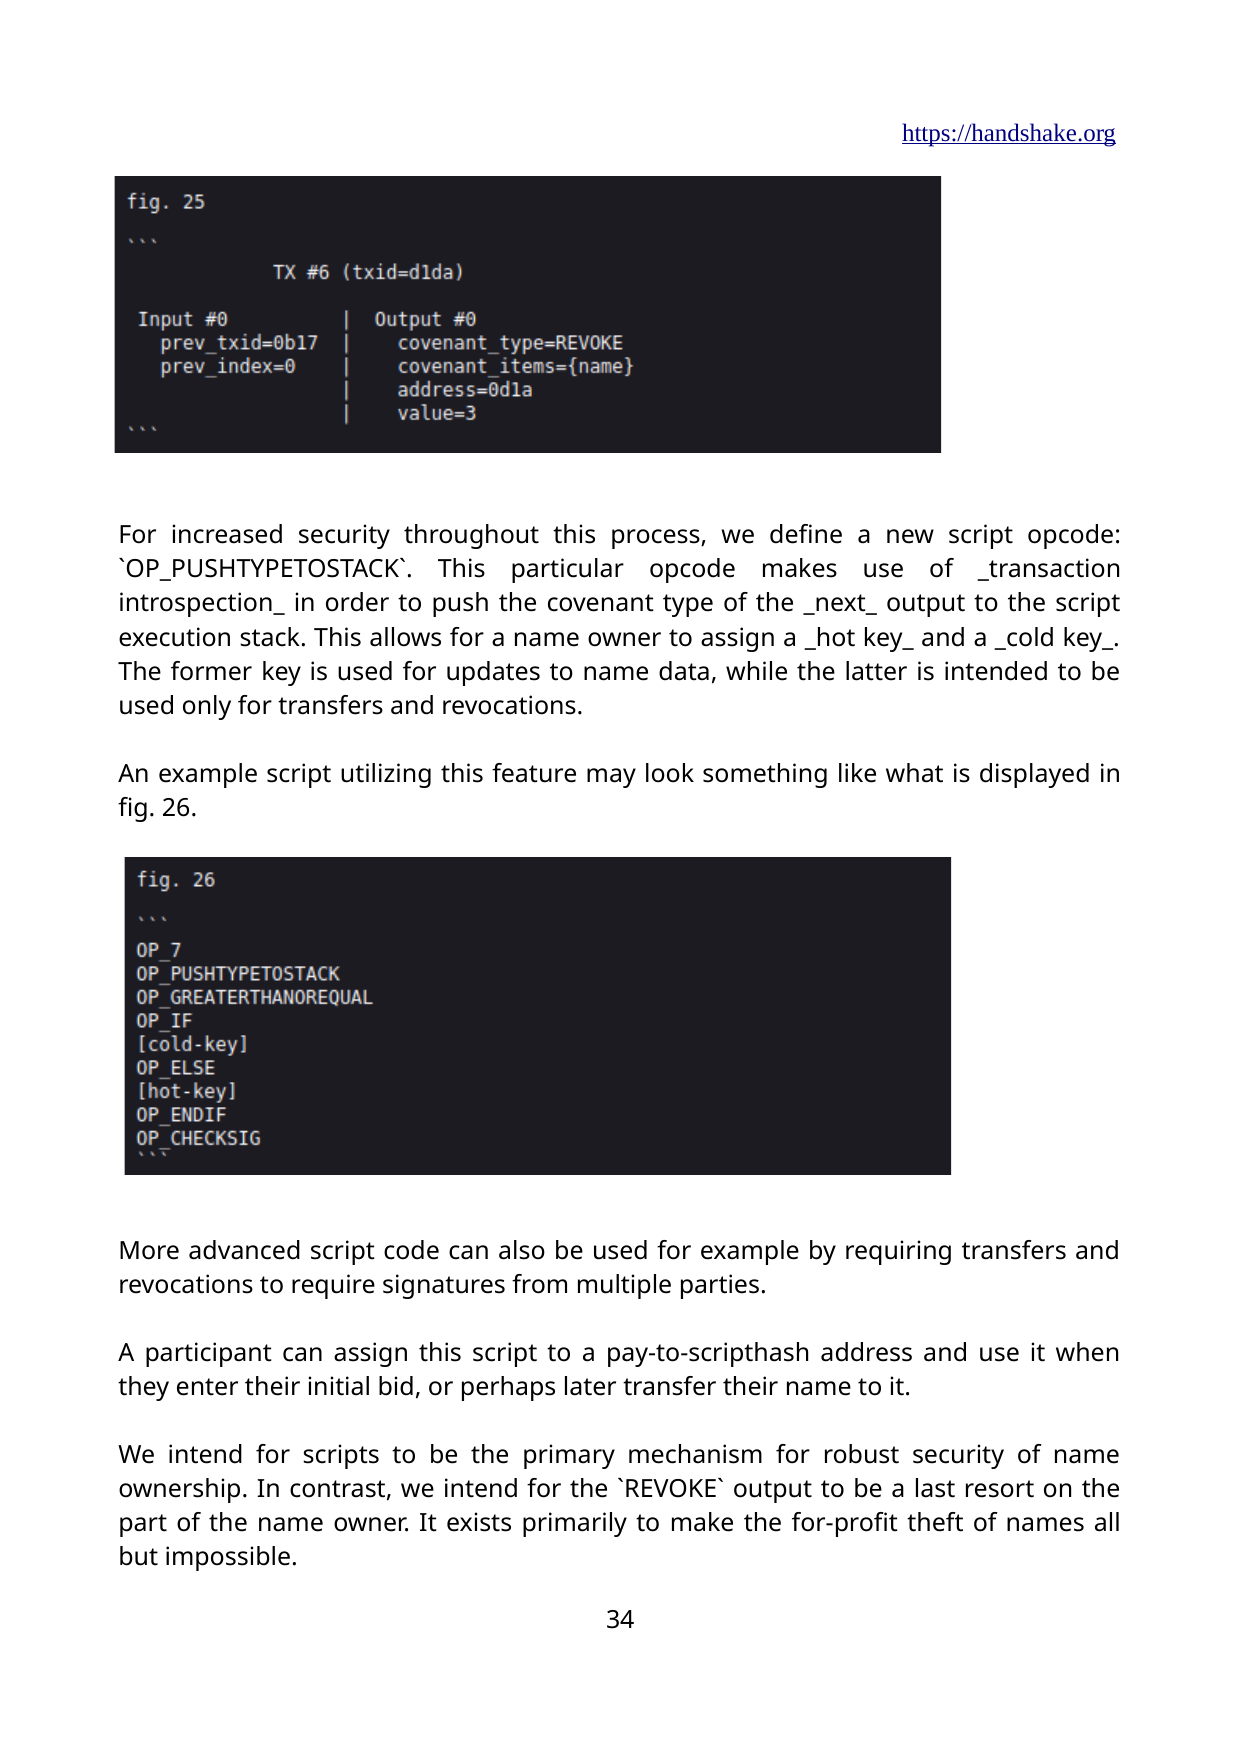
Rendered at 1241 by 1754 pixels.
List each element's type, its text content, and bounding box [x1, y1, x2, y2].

text An example script utilizing this feature may look something like what is displayed in fig. 26. [118, 755, 1122, 823]
text We intend for scripts to be the primary mechanism for robust security of name ownership. In contrast, we intend for the `REVOKE` output to be a last resort on the part of the name owner. It exists primarily to make the for-profit theft of names all but impossible. [118, 1437, 1122, 1573]
text More advanced script code can also be used for example by requiring transfers and revocations to require signatures from multiple parties. [118, 1232, 1122, 1300]
text For increased security throughout this process, we define a new script opcode: `OP_PUSHTYPETOSTACK`. This particular opcode makes use of _transaction introspection_ in order to push the covenant type of the _next_ output to the script execution stack. This allows for a name owner to assign a _hot key_ and a _cold key_. The former key is used for updates to name data, while the latter is intended to be used only for transfers and revocations. [118, 517, 1122, 721]
picture [114, 176, 942, 453]
text A participant can assign this script to a pay-to-scripthash address and use it when they enter their initial bid, or perhaps later transfer their name to it. [118, 1334, 1122, 1403]
picture [124, 857, 952, 1175]
